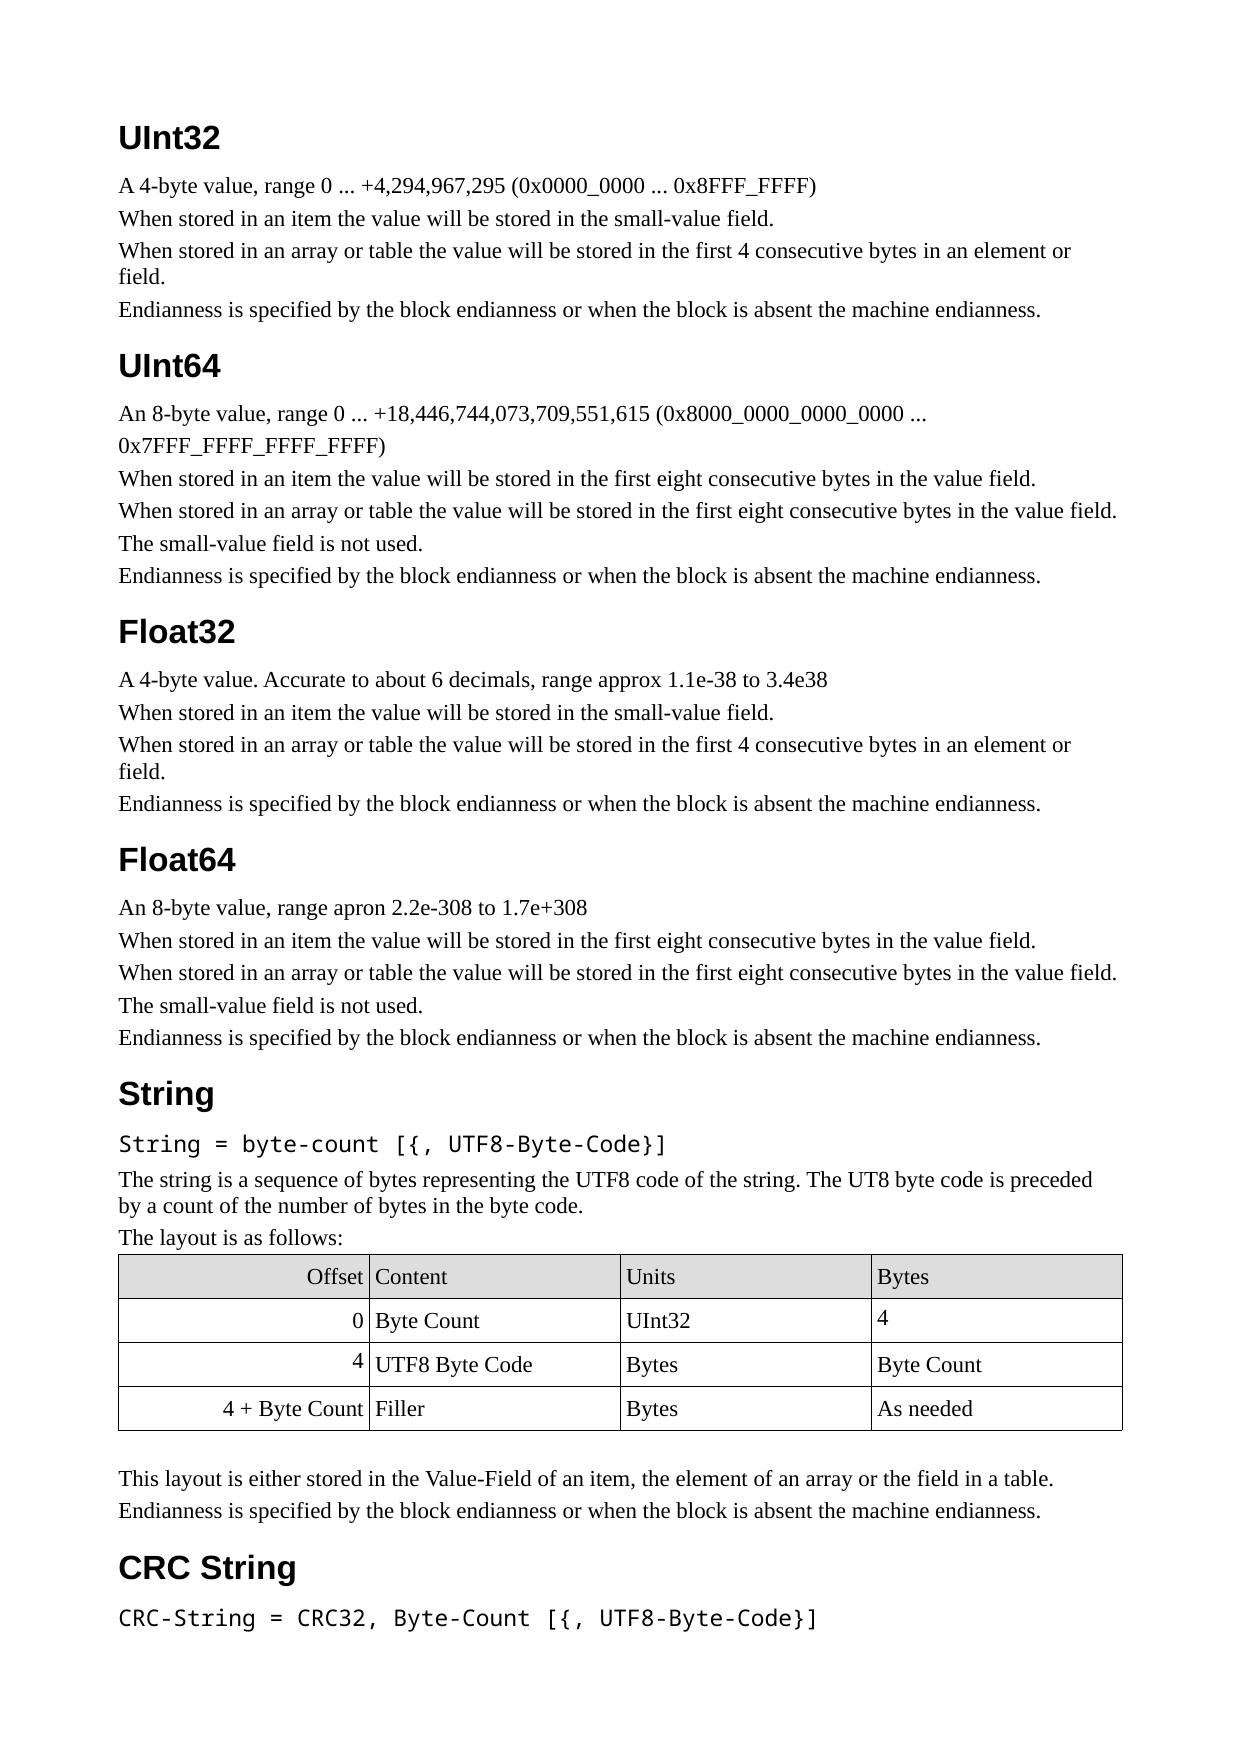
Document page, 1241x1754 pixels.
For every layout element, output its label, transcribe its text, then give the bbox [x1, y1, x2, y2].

text Endianness is specified by the block endianness or when the block is absent the machine endianness. [118, 1024, 1122, 1050]
text Endianness is specified by the block endianness or when the block is absent the machine endianness. [118, 1498, 1122, 1524]
text The small-value field is not used. [118, 992, 1122, 1018]
text CRC-String = CRC32, Byte-Count [{, UTF8-Byte-Code}] [118, 1602, 1122, 1633]
text This layout is either stored in the Value-Field of an item, the element of an array or the field in a table. [118, 1465, 1122, 1492]
text String = byte-count [{, UTF8-Byte-Code}] [118, 1128, 1122, 1160]
text An 8-byte value, range 0 ... +18,446,744,073,709,551,615 (0x8000_0000_0000_0000 ... [118, 400, 1122, 427]
text When stored in an array or table the value will be stored in the first eight consecutive bytes in the value field. [118, 959, 1122, 986]
table_cell Filler [370, 1387, 620, 1430]
text When stored in an item the value will be stored in the first eight consecutive bytes in the value field. [118, 927, 1122, 953]
table_cell UInt32 [621, 1299, 871, 1342]
table_header Bytes [872, 1255, 1122, 1298]
text A 4-byte value. Accurate to about 6 decimals, range approx 1.1e-38 to 3.4e38 [118, 667, 1122, 693]
text When stored in an item the value will be stored in the first eight consecutive bytes in the value field. [118, 465, 1122, 491]
table_header Units [621, 1255, 871, 1298]
subtitle CRC String [118, 1548, 1122, 1586]
text The string is a sequence of bytes representing the UTF8 code of the string. The UT8 byte code is preceded by a count of the number of bytes in the byte code. [118, 1166, 1122, 1218]
subtitle Float64 [118, 840, 1122, 879]
table_cell 0 [119, 1299, 369, 1342]
text When stored in an item the value will be stored in the small-value field. [118, 699, 1122, 725]
text The small-value field is not used. [118, 530, 1122, 556]
table_cell Byte Count [872, 1343, 1122, 1386]
text Endianness is specified by the block endianness or when the block is absent the machine endianness. [118, 790, 1122, 816]
subtitle Float32 [118, 612, 1122, 651]
table_cell Bytes [621, 1343, 871, 1386]
text When stored in an item the value will be stored in the small-value field. [118, 205, 1122, 231]
subtitle String [118, 1074, 1122, 1113]
text When stored in an array or table the value will be stored in the first 4 consecutive bytes in an element or field. [118, 731, 1122, 784]
table_header Offset [119, 1255, 369, 1298]
subtitle UInt32 [118, 118, 1122, 157]
text When stored in an array or table the value will be stored in the first eight consecutive bytes in the value field. [118, 497, 1122, 524]
text The layout is as follows: [118, 1224, 1122, 1251]
table_cell Byte Count [370, 1299, 620, 1342]
table_cell As needed [872, 1387, 1122, 1430]
text When stored in an array or table the value will be stored in the first 4 consecutive bytes in an element or field. [118, 237, 1122, 290]
table_cell 4 + Byte Count [119, 1387, 369, 1430]
text Endianness is specified by the block endianness or when the block is absent the machine endianness. [118, 296, 1122, 322]
table_cell Bytes [621, 1387, 871, 1430]
table_cell 4 [872, 1299, 1122, 1342]
subtitle UInt64 [118, 346, 1122, 385]
text An 8-byte value, range apron 2.2e-308 to 1.7e+308 [118, 894, 1122, 921]
table_cell 4 [119, 1343, 369, 1386]
text A 4-byte value, range 0 ... +4,294,967,295 (0x0000_0000 ... 0x8FFF_FFFF) [118, 172, 1122, 199]
text 0x7FFF_FFFF_FFFF_FFFF) [118, 433, 1122, 459]
table_cell UTF8 Byte Code [370, 1343, 620, 1386]
table_header Content [370, 1255, 620, 1298]
text Endianness is specified by the block endianness or when the block is absent the machine endianness. [118, 562, 1122, 588]
